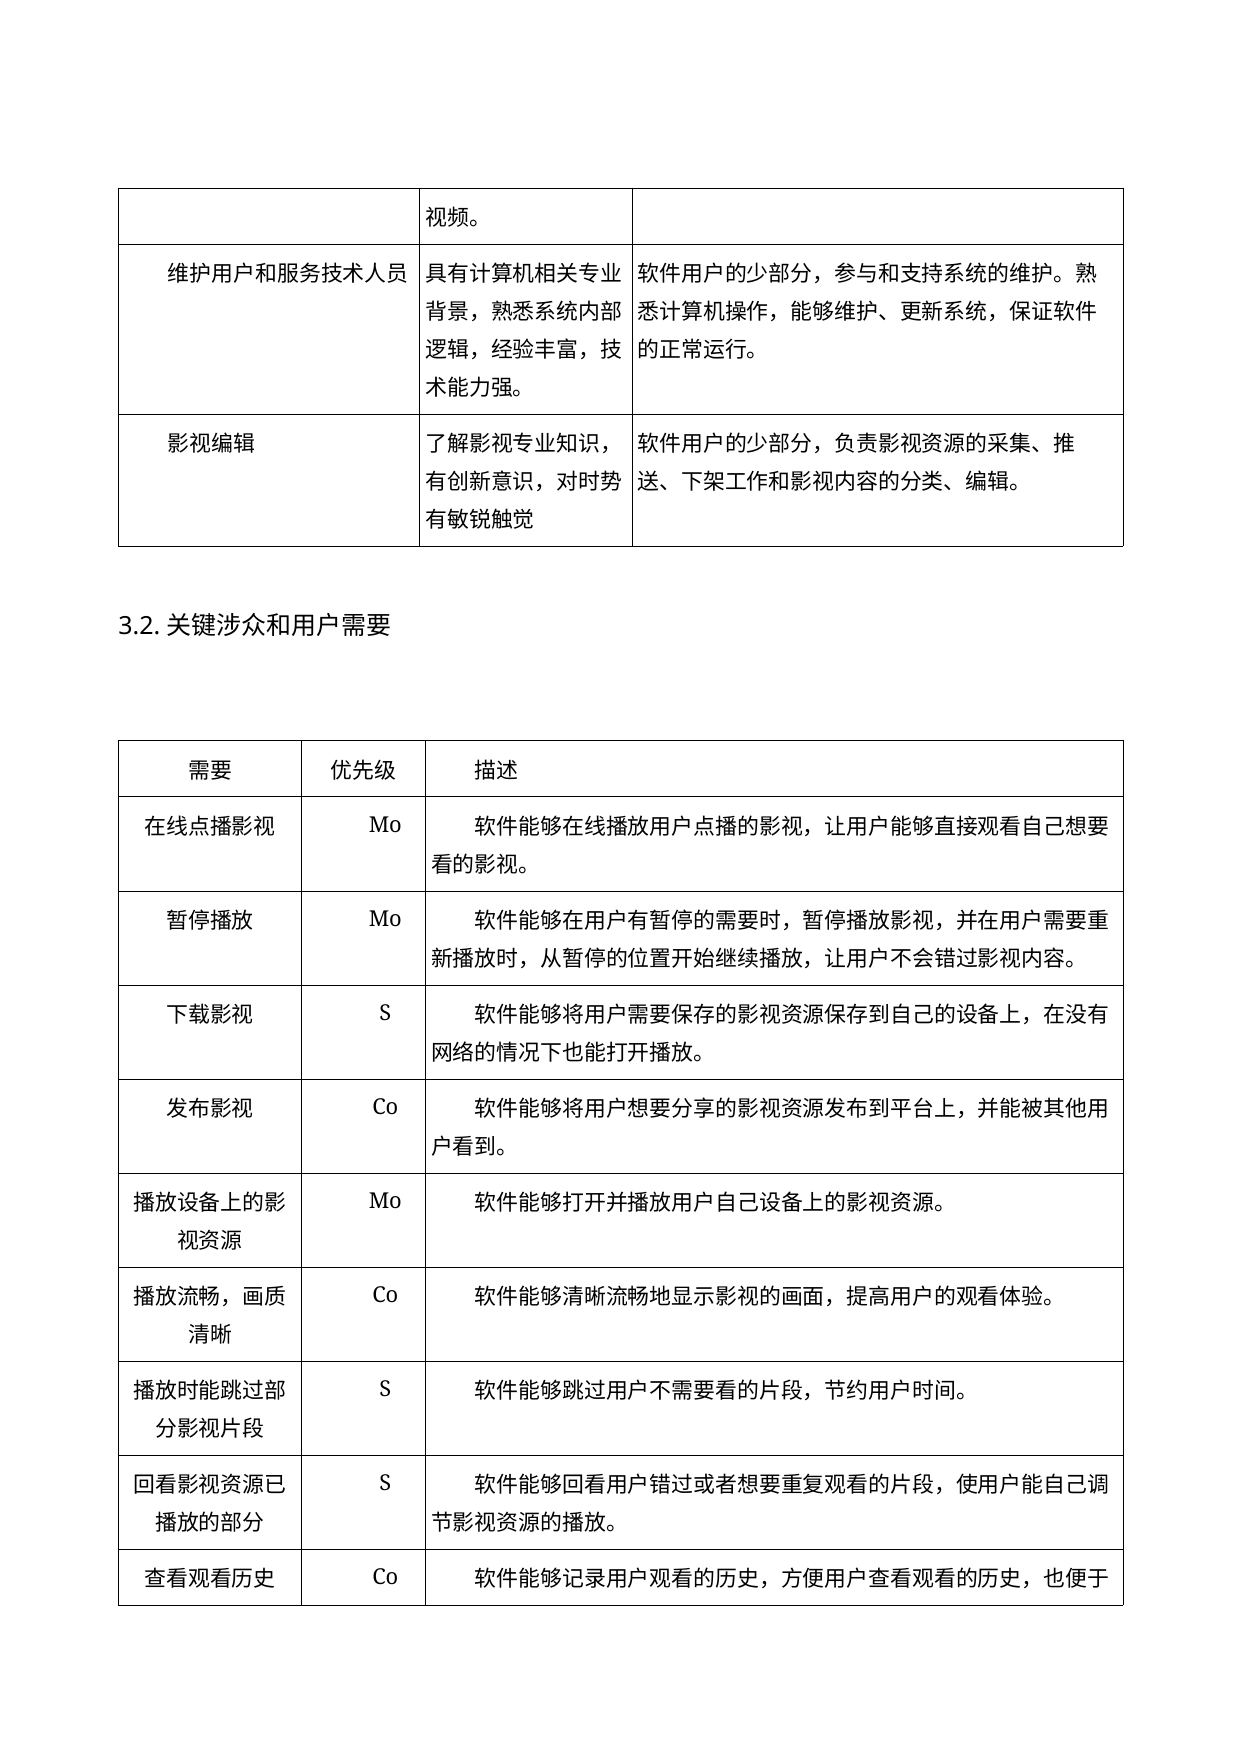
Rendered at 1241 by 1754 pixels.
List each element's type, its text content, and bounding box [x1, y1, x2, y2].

table_cell 软件能够清晰流畅地显示影视的画面，提高用户的观看体验。 [426, 1268, 1123, 1361]
table_header 需要 [119, 741, 301, 796]
table_cell 软件能够记录用户观看的历史，方便用户查看观看的历史，也便于 [426, 1550, 1123, 1605]
table_cell 软件能够跳过用户不需要看的片段，节约用户时间。 [426, 1362, 1123, 1455]
table_cell Co [302, 1550, 425, 1605]
table_cell 播放设备上的影视资源 [119, 1174, 301, 1267]
table_cell 软件用户的少部分，参与和支持系统的维护。熟悉计算机操作，能够维护、更新系统，保证软件的正常运行。 [633, 245, 1123, 414]
table_cell 软件能够回看用户错过或者想要重复观看的片段，使用户能自己调节影视资源的播放。 [426, 1456, 1123, 1549]
table_cell Co [302, 1080, 425, 1173]
table_cell 软件能够将用户想要分享的影视资源发布到平台上，并能被其他用户看到。 [426, 1080, 1123, 1173]
table_header 优先级 [302, 741, 425, 796]
table_cell 软件能够在线播放用户点播的影视，让用户能够直接观看自己想要看的影视。 [426, 797, 1123, 891]
table_cell [119, 189, 419, 244]
table_cell 播放流畅，画质清晰 [119, 1268, 301, 1361]
table_cell Mo [302, 892, 425, 984]
table_cell Co [302, 1268, 425, 1361]
table_cell 了解影视专业知识，有创新意识，对时势有敏锐触觉 [420, 415, 632, 546]
table_cell 软件能够打开并播放用户自己设备上的影视资源。 [426, 1174, 1123, 1267]
table_cell 软件用户的少部分，负责影视资源的采集、推送、下架工作和影视内容的分类、编辑。 [633, 415, 1123, 546]
table_cell S [302, 1456, 425, 1549]
table_cell 软件能够将用户需要保存的影视资源保存到自己的设备上，在没有网络的情况下也能打开播放。 [426, 986, 1123, 1079]
table_cell S [302, 1362, 425, 1455]
table_cell [633, 189, 1123, 244]
subtitle 关键涉众和用户需要 [118, 605, 1122, 641]
table_cell 影视编辑 [119, 415, 419, 546]
table_cell 软件能够在用户有暂停的需要时，暂停播放影视，并在用户需要重新播放时，从暂停的位置开始继续播放，让用户不会错过影视内容。 [426, 892, 1123, 984]
table_cell 查看观看历史 [119, 1550, 301, 1605]
table_cell 暂停播放 [119, 892, 301, 984]
table_cell 具有计算机相关专业背景，熟悉系统内部逻辑，经验丰富，技术能力强。 [420, 245, 632, 414]
table_cell 下载影视 [119, 986, 301, 1079]
table_cell 发布影视 [119, 1080, 301, 1173]
table_cell 维护用户和服务技术人员 [119, 245, 419, 414]
table_cell 播放时能跳过部分影视片段 [119, 1362, 301, 1455]
table_cell 回看影视资源已播放的部分 [119, 1456, 301, 1549]
table_cell 视频。 [420, 189, 632, 244]
table_cell 在线点播影视 [119, 797, 301, 891]
table_cell Mo [302, 797, 425, 891]
table_cell S [302, 986, 425, 1079]
table_header 描述 [426, 741, 1123, 796]
table_cell Mo [302, 1174, 425, 1267]
